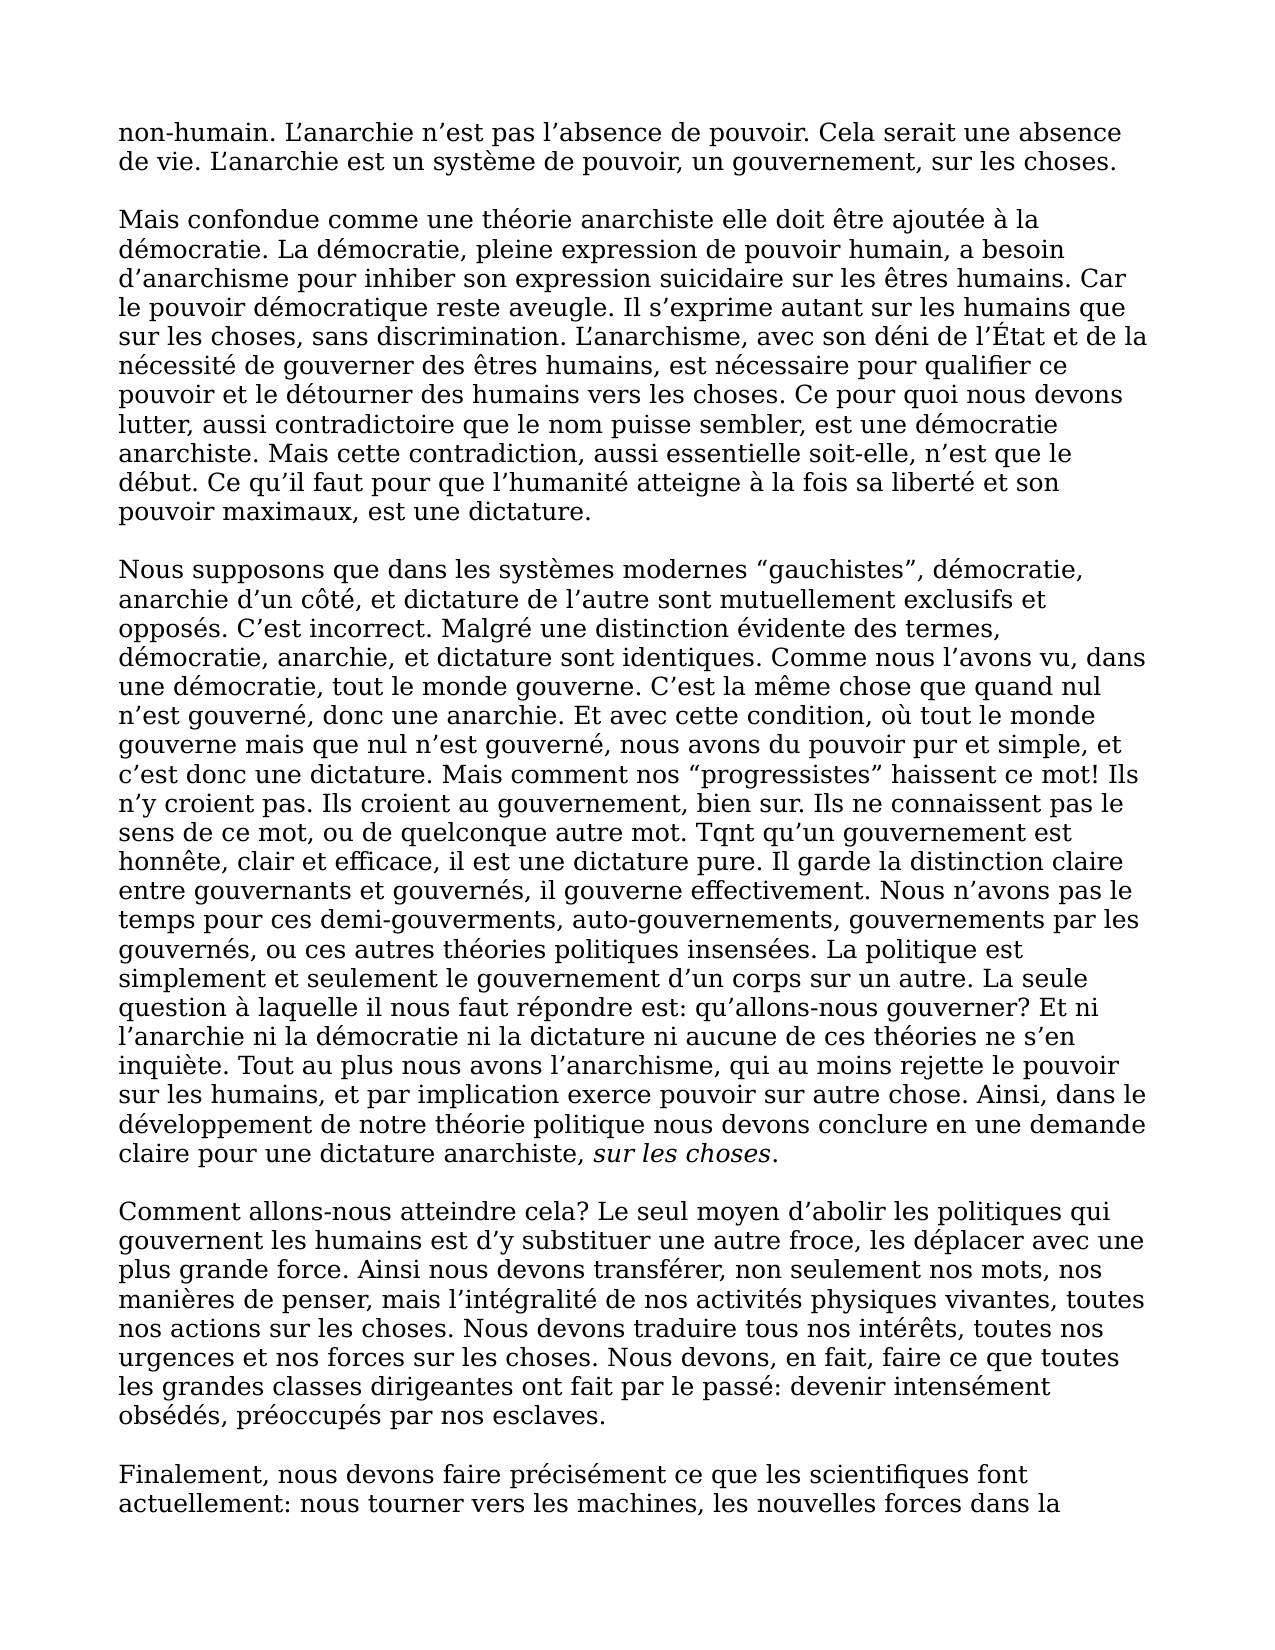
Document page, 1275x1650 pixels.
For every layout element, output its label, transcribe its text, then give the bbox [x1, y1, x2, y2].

text non-humain. L’anarchie n’est pas l’absence de pouvoir. Cela serait une absence de vie. L’anarchie est un système de pouvoir, un gouvernement, sur les choses. [118, 118, 1157, 176]
text Finalement, nous devons faire précisément ce que les scientifiques font actuellement: nous tourner vers les machines, les nouvelles forces dans la [118, 1460, 1157, 1518]
text Comment allons-nous atteindre cela? Le seul moyen d’abolir les politiques qui gouvernent les humains est d’y substituer une autre froce, les déplacer avec une plus grande force. Ainsi nous devons transférer, non seulement nos mots, nos manières de penser, mais l’intégralité de nos activités physiques vivantes, toutes nos actions sur les choses. Nous devons traduire tous nos intérêts, toutes nos urgences et nos forces sur les choses. Nous devons, en fait, faire ce que toutes les grandes classes dirigeantes ont fait par le passé: devenir intensément obsédés, préoccupés par nos esclaves. [118, 1197, 1157, 1431]
text Nous supposons que dans les systèmes modernes “gauchistes”, démocratie, anarchie d’un côté, et dictature de l’autre sont mutuellement exclusifs et opposés. C’est incorrect. Malgré une distinction évidente des termes, démocratie, anarchie, et dictature sont identiques. Comme nous l’avons vu, dans une démocratie, tout le monde gouverne. C’est la même chose que quand nul n’est gouverné, donc une anarchie. Et avec cette condition, où tout le monde gouverne mais que nul n’est gouverné, nous avons du pouvoir pur et simple, et c’est donc une dictature. Mais comment nos “progressistes” haissent ce mot! Ils n’y croient pas. Ils croient au gouvernement, bien sur. Ils ne connaissent pas le sens de ce mot, ou de quelconque autre mot. Tqnt qu’un gouvernement est honnête, clair et efficace, il est une dictature pure. Il garde la distinction claire entre gouvernants et gouvernés, il gouverne effectivement. Nous n’avons pas le temps pour ces demi-gouverments, auto-gouvernements, gouvernements par les gouvernés, ou ces autres théories politiques insensées. La politique est simplement et seulement le gouvernement d’un corps sur un autre. La seule question à laquelle il nous faut répondre est: qu’allons-nous gouverner? Et ni l’anarchie ni la démocratie ni la dictature ni aucune de ces théories ne s’en inquiète. Tout au plus nous avons l’anarchisme, qui au moins rejette le pouvoir sur les humains, et par implication exerce pouvoir sur autre chose. Ainsi, dans le développement de notre théorie politique nous devons conclure en une demande claire pour une dictature anarchiste, sur les choses. [118, 556, 1157, 1168]
text Mais confondue comme une théorie anarchiste elle doit être ajoutée à la démocratie. La démocratie, pleine expression de pouvoir humain, a besoin d’anarchisme pour inhiber son expression suicidaire sur les êtres humains. Car le pouvoir démocratique reste aveugle. Il s’exprime autant sur les humains que sur les choses, sans discrimination. L’anarchisme, avec son déni de l’État et de la nécessité de gouverner des êtres humains, est nécessaire pour qualifier ce pouvoir et le détourner des humains vers les choses. Ce pour quoi nous devons lutter, aussi contradictoire que le nom puisse sembler, est une démocratie anarchiste. Mais cette contradiction, aussi essentielle soit-elle, n’est que le début. Ce qu’il faut pour que l’humanité atteigne à la fois sa liberté et son pouvoir maximaux, est une dictature. [118, 206, 1157, 526]
